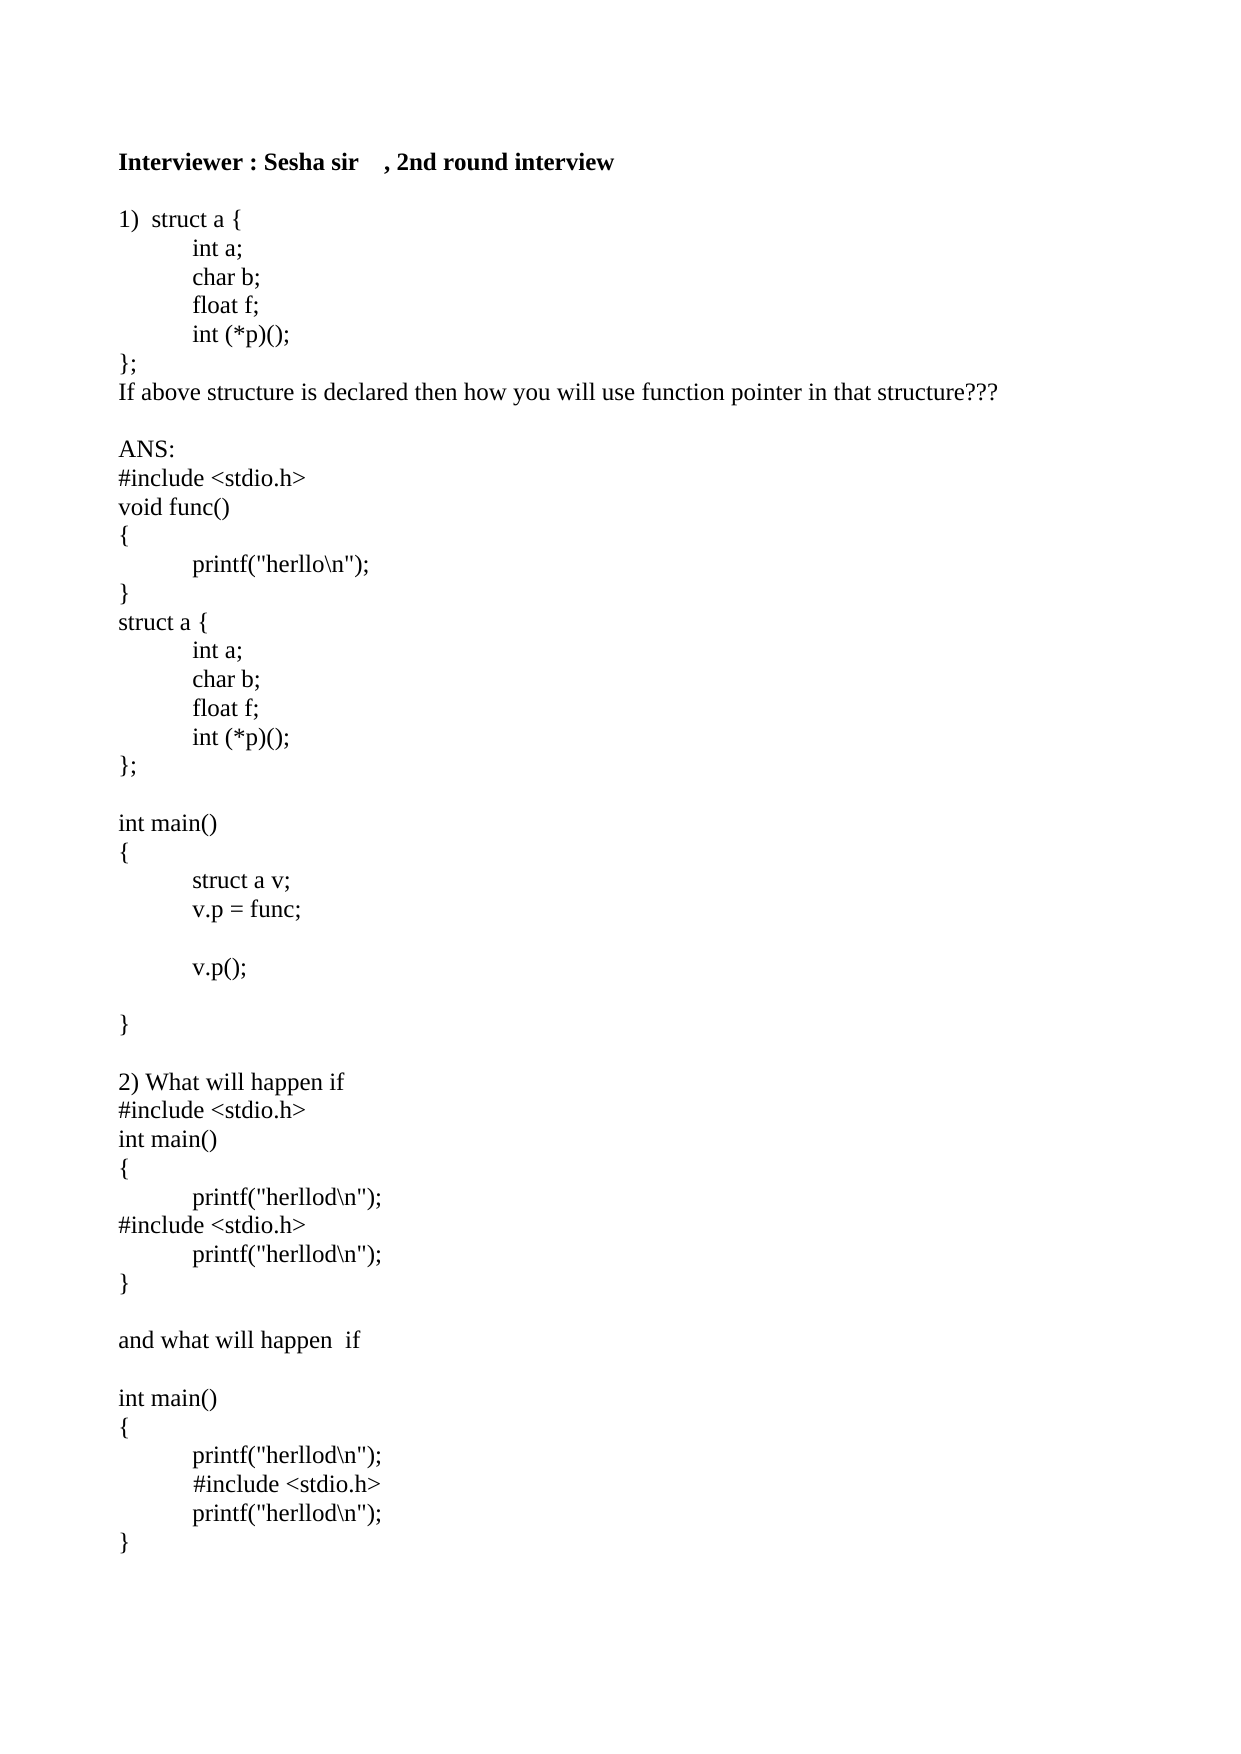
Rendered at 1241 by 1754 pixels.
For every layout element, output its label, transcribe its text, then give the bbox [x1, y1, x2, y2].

text v.p(); [118, 952, 1122, 981]
text } [118, 1268, 1122, 1297]
text int main() [118, 1383, 1122, 1412]
text #include <stdio.h> [118, 1096, 1122, 1124]
text int a; [118, 636, 1122, 664]
text printf("herllod\n"); [118, 1182, 1122, 1211]
text } [118, 1527, 1122, 1556]
text float f; [118, 693, 1122, 722]
text int (*p)(); [118, 319, 1122, 348]
text { [118, 1412, 1122, 1441]
text printf("herllod\n"); [118, 1441, 1122, 1469]
text If above structure is declared then how you will use function pointer in that structure??? [118, 377, 1122, 406]
text float f; [118, 291, 1122, 319]
text struct a { [118, 607, 1122, 636]
text } [118, 578, 1122, 607]
text printf("herllod\n"); [118, 1498, 1122, 1527]
text Interviewer : Sesha sir , 2nd round interview [118, 147, 1122, 176]
text printf("herllod\n"); [118, 1239, 1122, 1268]
text { [118, 837, 1122, 866]
text void func() [118, 492, 1122, 521]
text and what will happen if [118, 1326, 1122, 1354]
text char b; [118, 262, 1122, 291]
text { [118, 1153, 1122, 1182]
text char b; [118, 664, 1122, 693]
text ANS: [118, 434, 1122, 463]
text #include <stdio.h> [118, 1211, 1122, 1239]
text int main() [118, 808, 1122, 837]
text v.p = func; [118, 894, 1122, 923]
text 2) What will happen if [118, 1067, 1122, 1096]
text }; [118, 348, 1122, 377]
text printf("herllo\n"); [118, 549, 1122, 578]
text } [118, 1009, 1122, 1038]
text struct a v; [118, 866, 1122, 894]
text #include <stdio.h> [118, 463, 1122, 492]
text int a; [118, 233, 1122, 262]
text }; [118, 751, 1122, 779]
text { [118, 521, 1122, 549]
text #include <stdio.h> [118, 1469, 1122, 1498]
text 1) struct a { [118, 204, 1122, 233]
text int (*p)(); [118, 722, 1122, 751]
text int main() [118, 1124, 1122, 1153]
